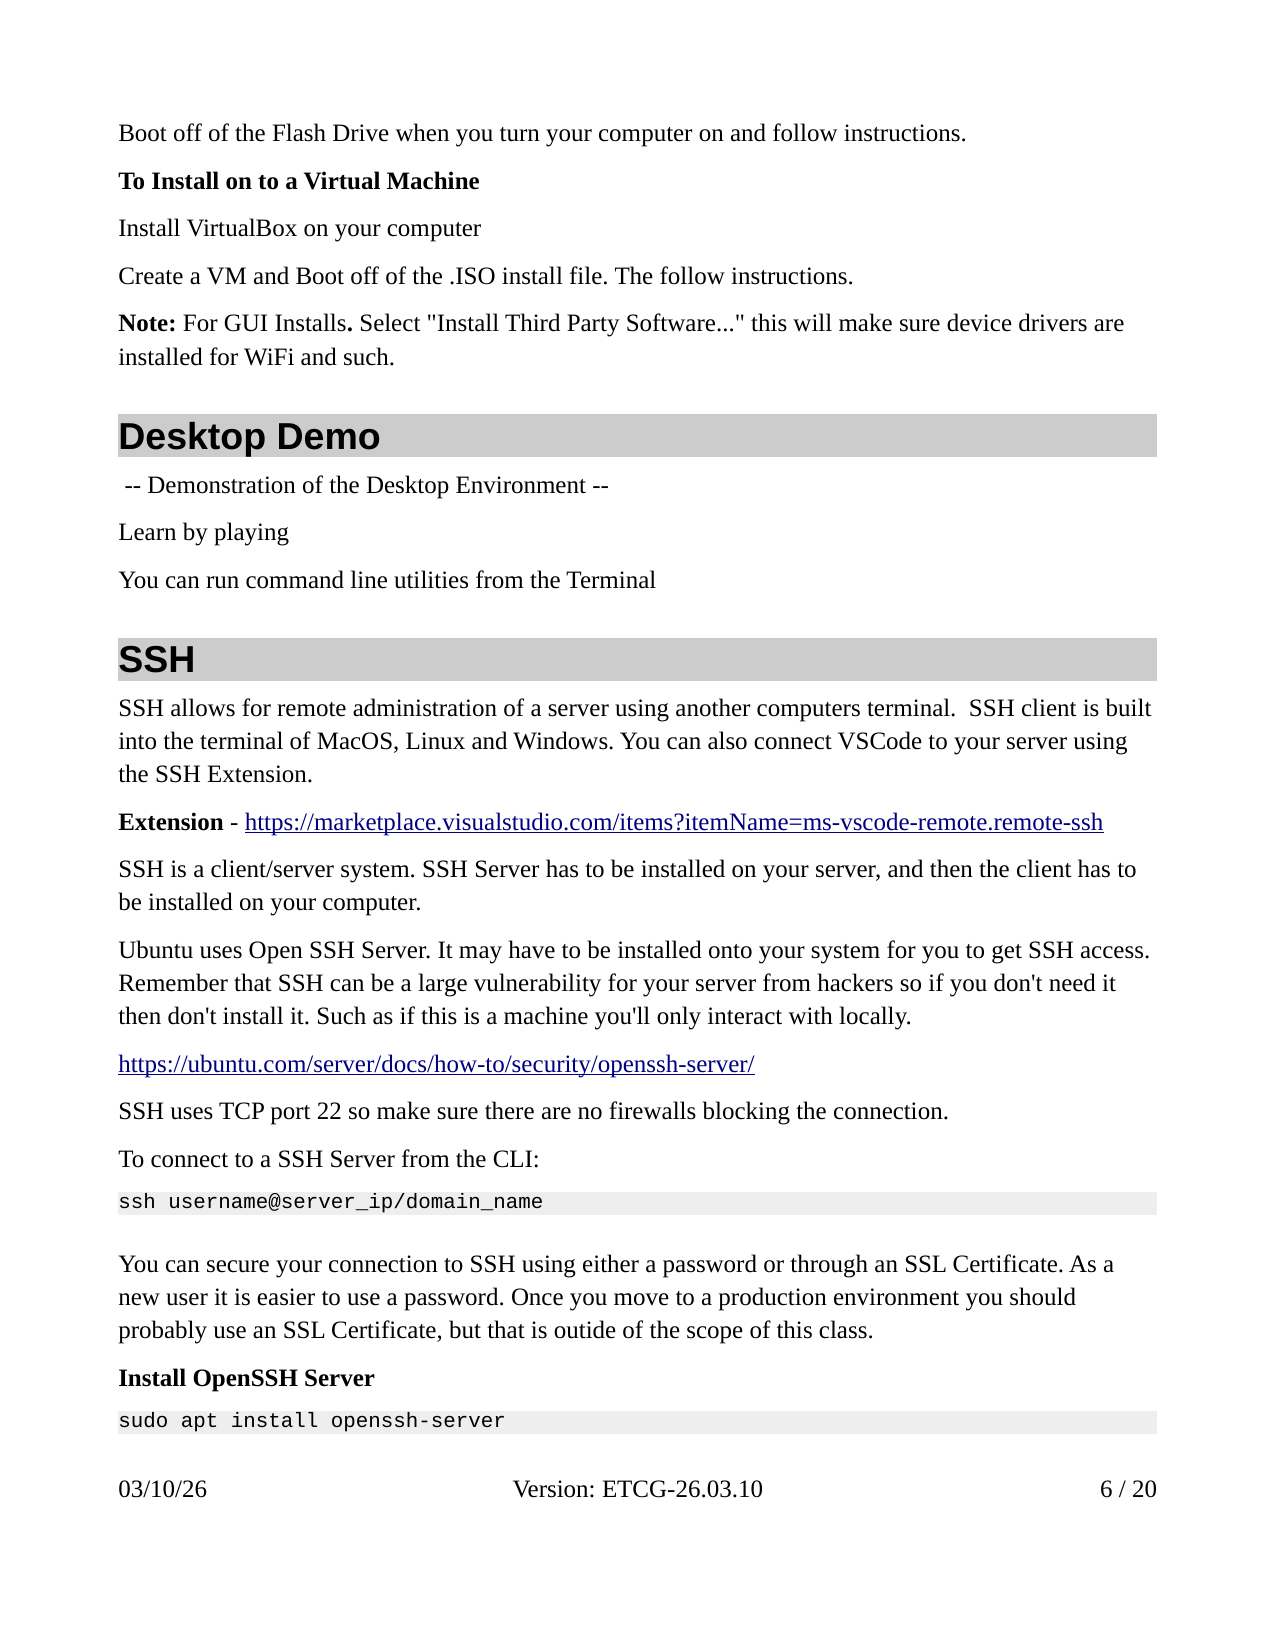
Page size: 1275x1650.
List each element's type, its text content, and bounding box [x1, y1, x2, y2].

text SSH uses TCP port 22 so make sure there are no firewalls blocking the connection. [118, 1096, 1157, 1125]
text -- Demonstration of the Desktop Environment -- [118, 470, 1157, 498]
subtitle Desktop Demo [118, 414, 1157, 457]
text Boot off of the Flash Drive when you turn your computer on and follow instructions. [118, 118, 1157, 147]
subtitle SSH [118, 638, 1157, 681]
text ssh username@server_ip/domain_name [118, 1192, 1157, 1215]
text Learn by playing [118, 517, 1157, 546]
text You can run command line utilities from the Terminal [118, 565, 1157, 594]
text Extension - https://marketplace.visualstudio.com/items?itemName=ms-vscode-remote.remote-ssh [118, 807, 1157, 836]
text SSH is a client/server system. SSH Server has to be installed on your server, and then the client has to be installed on your computer. [118, 854, 1157, 916]
text Ubuntu uses Open SSH Server. It may have to be installed onto your system for you to get SSH access. Remember that SSH can be a large vulnerability for your server from hackers so if you don't need it then don't install it. Such as if this is a machine you'll only interact with locally. [118, 935, 1157, 1030]
text sudo apt install openssh-server [118, 1411, 1157, 1434]
text You can secure your connection to SSH using either a password or through an SSL Certificate. As a new user it is easier to use a password. Once you move to a production environment you should probably use an SSL Certificate, but that is outide of the scope of this class. [118, 1249, 1157, 1344]
text SSH allows for remote administration of a server using another computers terminal. SSH client is built into the terminal of MacOS, Linux and Windows. You can also connect VSCode to your server using the SSH Extension. [118, 693, 1157, 788]
text https://ubuntu.com/server/docs/how-to/security/openssh-server/ [118, 1049, 1157, 1077]
text To connect to a SSH Server from the CLI: [118, 1144, 1157, 1173]
text Create a VM and Boot off of the .ISO install file. The follow instructions. [118, 261, 1157, 290]
text Install OpenSSH Server [118, 1363, 1157, 1392]
text Install VirtualBox on your computer [118, 213, 1157, 242]
text Note: For GUI Installs. Select "Install Third Party Software..." this will make sure device drivers are installed for WiFi and such. [118, 308, 1157, 370]
text To Install on to a Virtual Machine [118, 166, 1157, 194]
